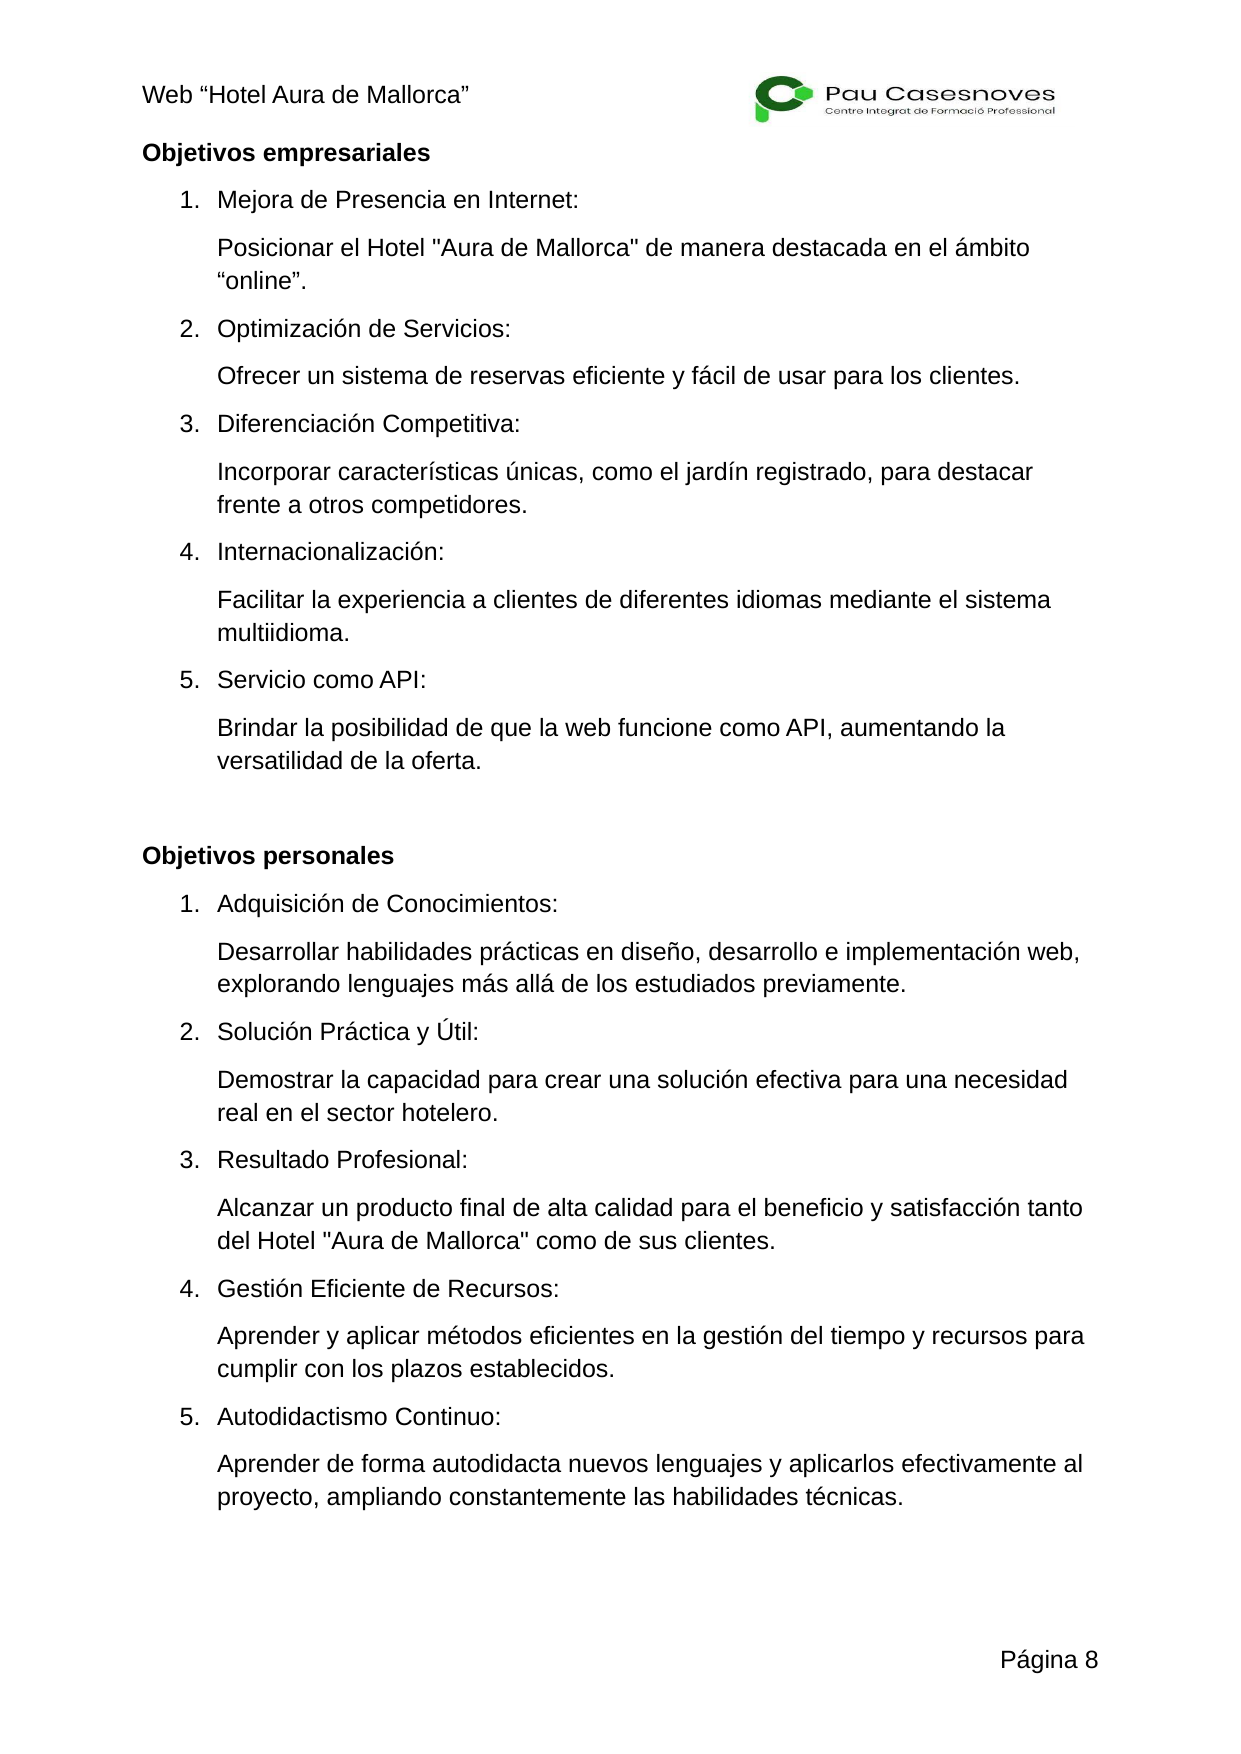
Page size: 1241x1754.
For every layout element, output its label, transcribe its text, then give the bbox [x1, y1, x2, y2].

list Posicionar el Hotel "Aura de Mallorca" de manera destacada en el ámbito “online”. [179, 233, 1098, 295]
list Servicio como API: [179, 665, 1098, 694]
list Diferenciación Competitiva: [179, 409, 1098, 438]
list Aprender y aplicar métodos eficientes en la gestión del tiempo y recursos para cumplir con los plazos establecidos. [179, 1321, 1098, 1383]
list Adquisición de Conocimientos: [179, 889, 1098, 918]
list Internacionalización: [179, 537, 1098, 566]
list Alcanzar un producto final de alta calidad para el beneficio y satisfacción tanto del Hotel "Aura de Mallorca" como de sus clientes. [179, 1193, 1098, 1255]
list Demostrar la capacidad para crear una solución efectiva para una necesidad real en el sector hotelero. [179, 1065, 1098, 1126]
list Brindar la posibilidad de que la web funcione como API, aumentando la versatilidad de la oferta. [179, 713, 1098, 775]
text Objetivos empresariales [142, 138, 1098, 167]
list Mejora de Presencia en Internet: [179, 186, 1098, 214]
list Facilitar la experiencia a clientes de diferentes idiomas mediante el sistema multiidioma. [179, 585, 1098, 647]
list Gestión Eficiente de Recursos: [179, 1273, 1098, 1302]
picture [748, 72, 1075, 127]
text Objetivos personales [142, 841, 1098, 870]
list Resultado Profesional: [179, 1145, 1098, 1174]
list Aprender de forma autodidacta nuevos lenguajes y aplicarlos efectivamente al proyecto, ampliando constantemente las habilidades técnicas. [179, 1449, 1098, 1511]
list Ofrecer un sistema de reservas eficiente y fácil de usar para los clientes. [179, 361, 1098, 390]
list Incorporar características únicas, como el jardín registrado, para destacar frente a otros competidores. [179, 457, 1098, 518]
list Optimización de Servicios: [179, 314, 1098, 342]
list Autodidactismo Continuo: [179, 1402, 1098, 1431]
list Solución Práctica y Útil: [179, 1017, 1098, 1046]
list Desarrollar habilidades prácticas en diseño, desarrollo e implementación web, explorando lenguajes más allá de los estudiados previamente. [179, 936, 1098, 998]
